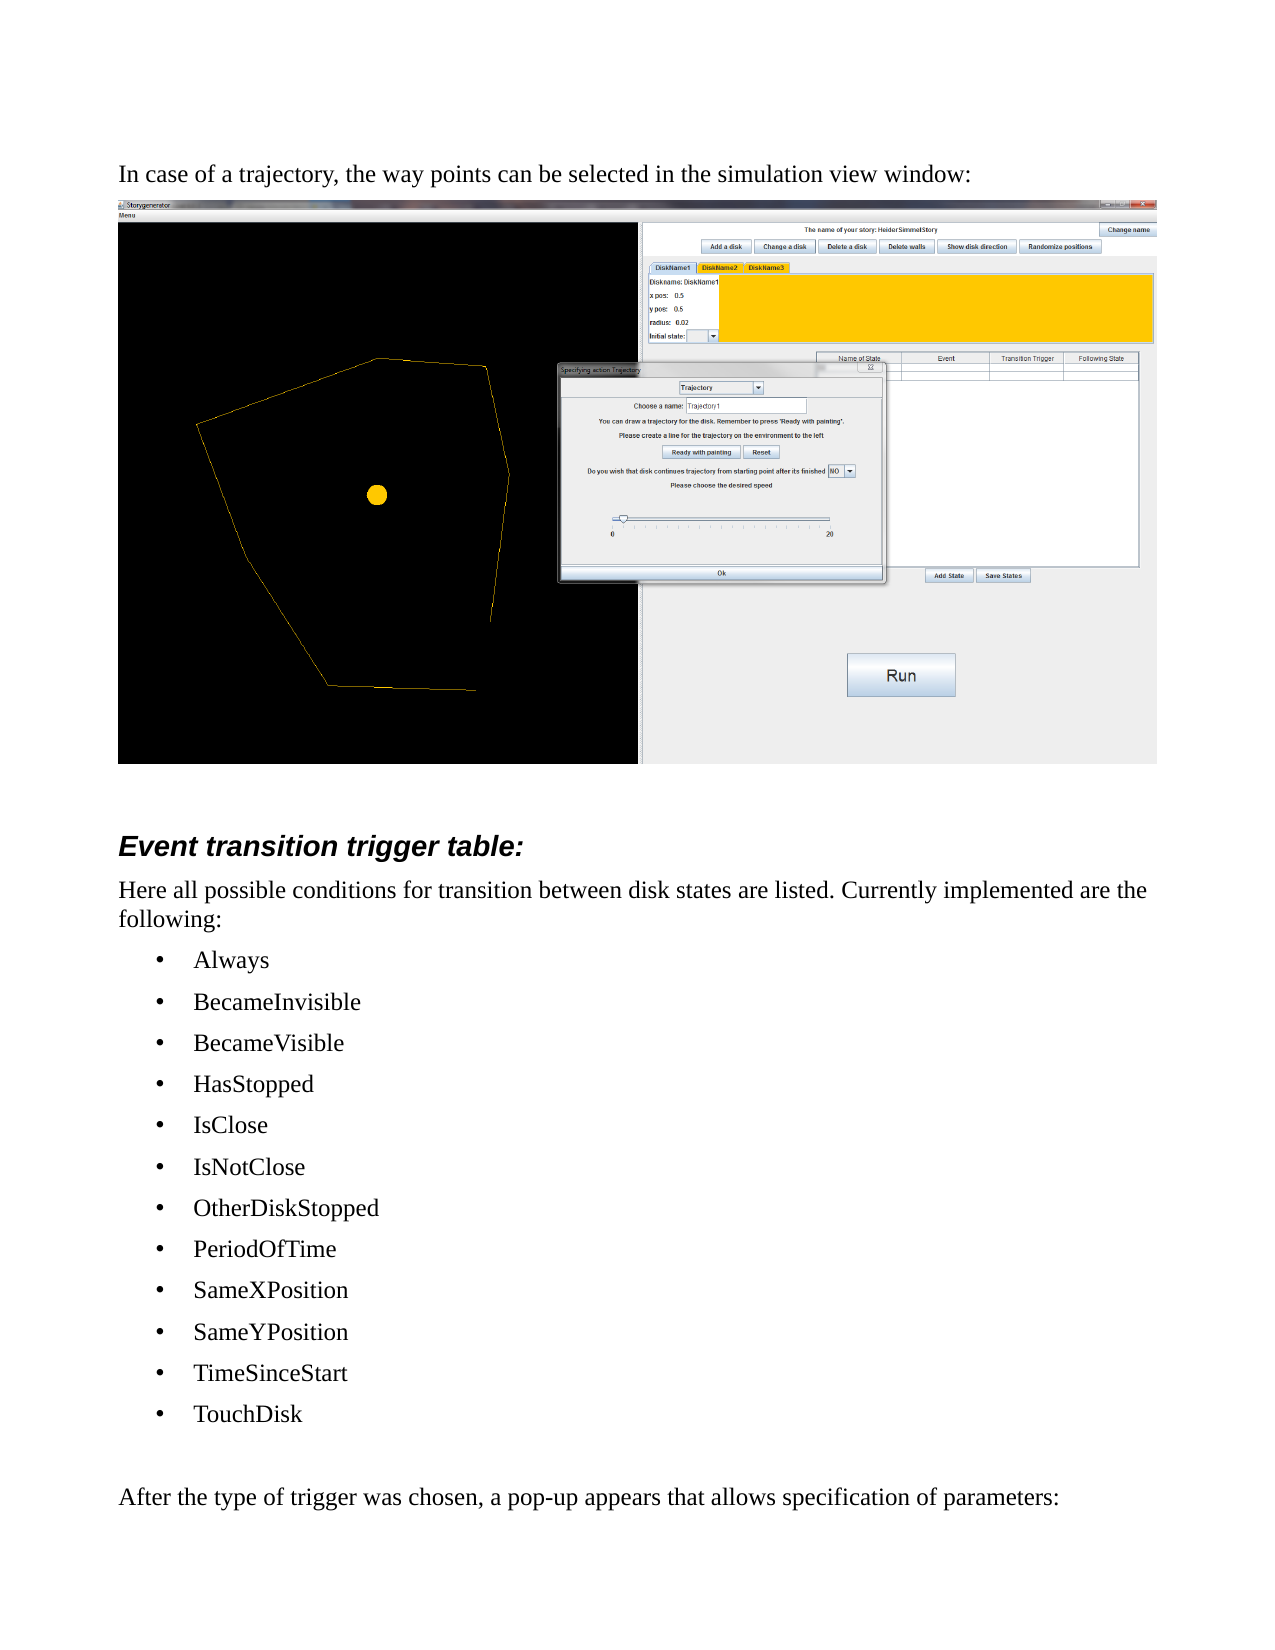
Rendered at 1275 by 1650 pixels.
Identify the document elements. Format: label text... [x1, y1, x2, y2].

list SameXPosition [156, 1276, 1157, 1304]
list BecameInvisible [156, 987, 1157, 1016]
picture [118, 200, 1157, 764]
list TimeSinceStart [156, 1358, 1157, 1387]
list SameYPosition [156, 1317, 1157, 1346]
list IsClose [156, 1111, 1157, 1139]
list HasStopped [156, 1069, 1157, 1098]
list IsNotClose [156, 1152, 1157, 1181]
subtitle Event transition trigger table: [118, 829, 1157, 863]
text After the type of trigger was chosen, a pop-up appears that allows specification of parameters: [118, 1482, 1157, 1511]
text Here all possible conditions for transition between disk states are listed. Currently implemented are the following: [118, 876, 1157, 933]
list OtherDiskStopped [156, 1193, 1157, 1222]
list TouchDisk [156, 1399, 1157, 1428]
list BecameVisible [156, 1028, 1157, 1057]
list Always [156, 946, 1157, 974]
text In case of a trajectory, the way points can be selected in the simulation view window: [118, 159, 1157, 188]
list PeriodOfTime [156, 1234, 1157, 1263]
